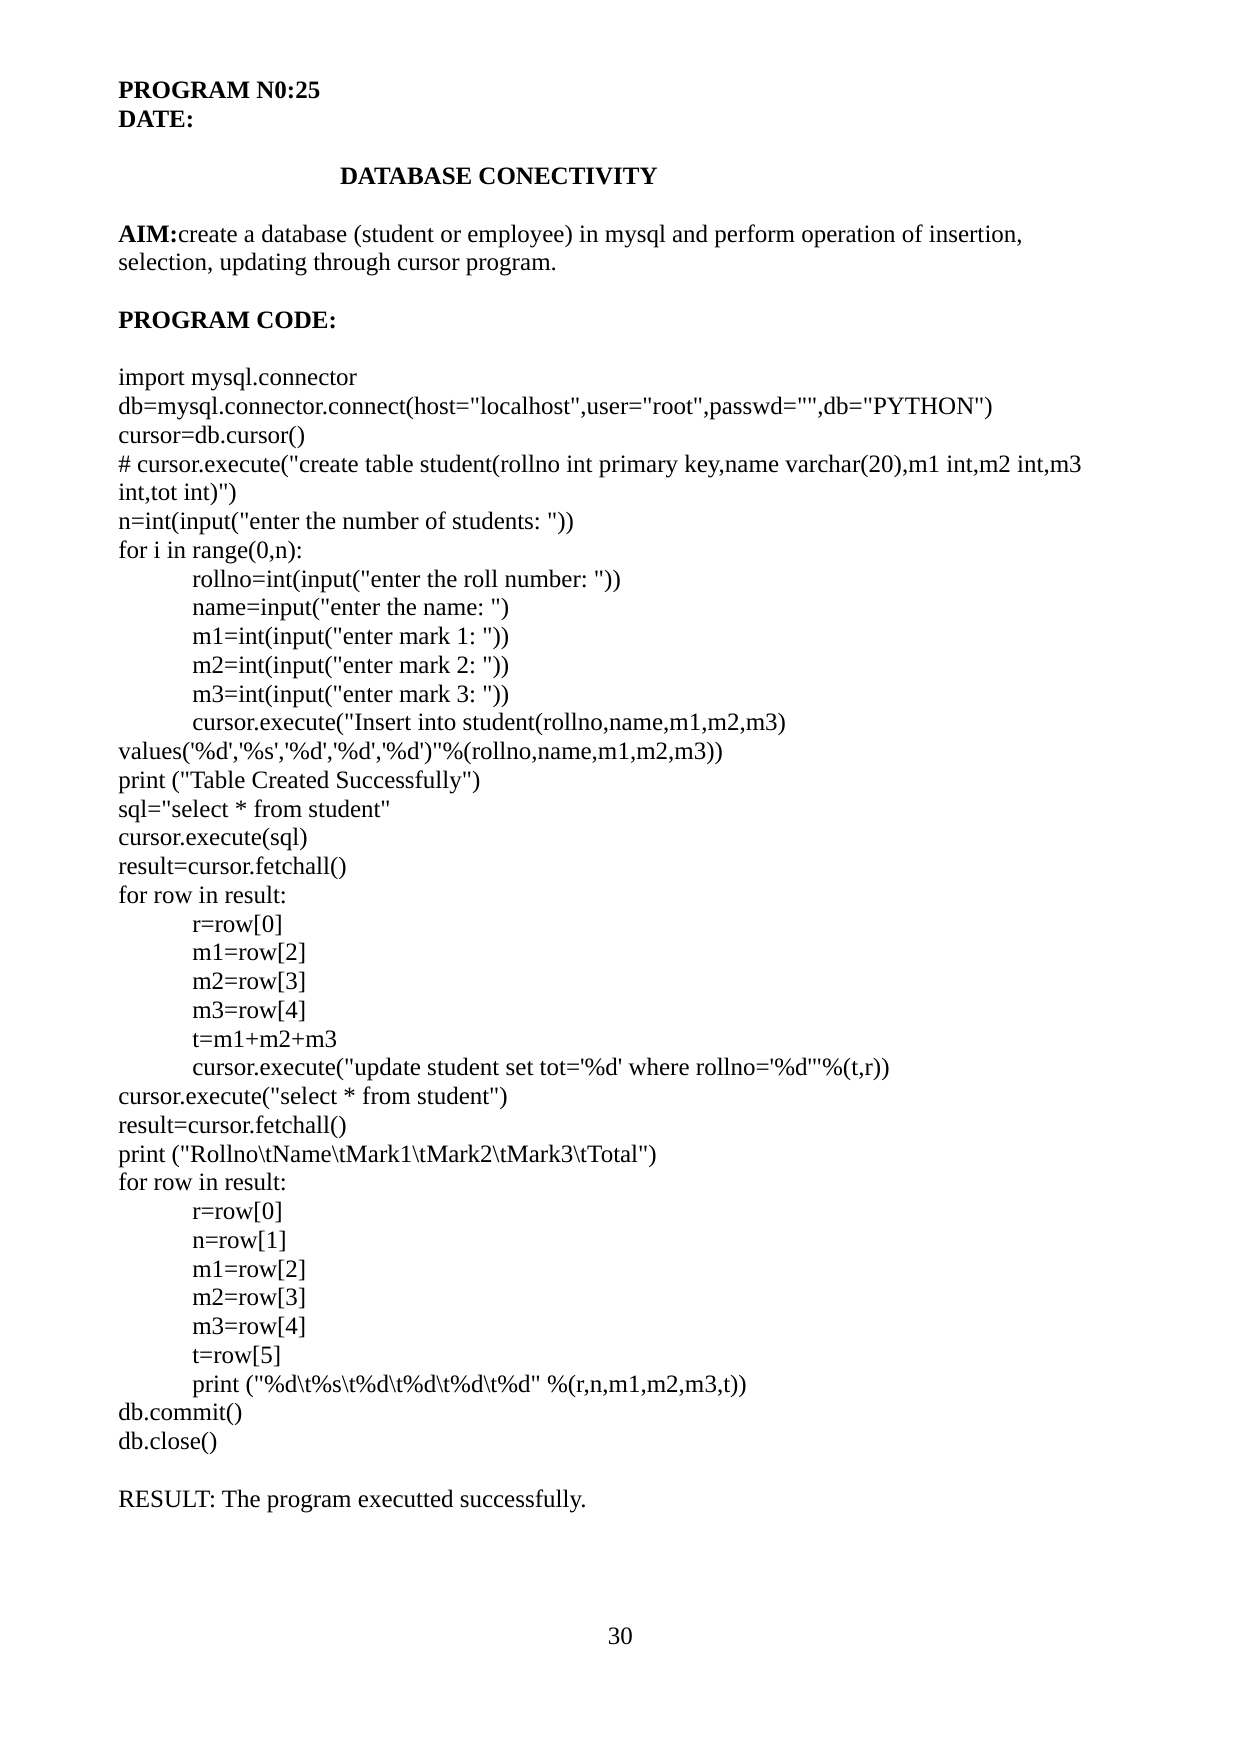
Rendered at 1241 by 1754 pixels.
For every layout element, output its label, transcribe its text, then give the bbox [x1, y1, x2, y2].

text DATE: [118, 104, 1122, 132]
text t=m1+m2+m3 [118, 1024, 1122, 1052]
text m3=int(input("enter mark 3: ")) [118, 679, 1122, 707]
text cursor.execute("select * from student") [118, 1081, 1122, 1110]
text PROGRAM CODE: [118, 305, 1122, 334]
text result=cursor.fetchall() [118, 1110, 1122, 1139]
text rollno=int(input("enter the roll number: ")) [118, 564, 1122, 592]
text name=input("enter the name: ") [118, 592, 1122, 621]
text DATABASE CONECTIVITY [118, 161, 1122, 190]
text print ("Table Created Successfully") [118, 765, 1122, 794]
text PROGRAM N0:25 [118, 75, 1122, 104]
text m3=row[4] [118, 1311, 1122, 1340]
text cursor.execute("update student set tot='%d' where rollno='%d'"%(t,r)) [118, 1052, 1122, 1081]
text # cursor.execute("create table student(rollno int primary key,name varchar(20),m1 int,m2 int,m3 int,tot int)") [118, 449, 1122, 506]
text db.commit() [118, 1397, 1122, 1426]
text m1=row[2] [118, 1254, 1122, 1282]
text n=int(input("enter the number of students: ")) [118, 506, 1122, 535]
text r=row[0] [118, 1196, 1122, 1225]
text m2=int(input("enter mark 2: ")) [118, 650, 1122, 679]
text cursor.execute(sql) [118, 822, 1122, 851]
text AIM:create a database (student or employee) in mysql and perform operation of insertion, [118, 219, 1122, 247]
text print ("Rollno\tName\tMark1\tMark2\tMark3\tTotal") [118, 1139, 1122, 1167]
text import mysql.connector [118, 362, 1122, 391]
text for row in result: [118, 1167, 1122, 1196]
text m3=row[4] [118, 995, 1122, 1024]
text result=cursor.fetchall() [118, 851, 1122, 880]
text m1=int(input("enter mark 1: ")) [118, 621, 1122, 650]
text t=row[5] [118, 1340, 1122, 1369]
text RESULT: The program executted successfully. [118, 1484, 1122, 1512]
text for row in result: [118, 880, 1122, 909]
text selection, updating through cursor program. [118, 247, 1122, 276]
text m1=row[2] [118, 937, 1122, 966]
text m2=row[3] [118, 1282, 1122, 1311]
text cursor.execute("Insert into student(rollno,name,m1,m2,m3) values('%d','%s','%d','%d','%d')"%(rollno,name,m1,m2,m3)) [118, 707, 1122, 765]
text m2=row[3] [118, 966, 1122, 995]
text db.close() [118, 1426, 1122, 1455]
text r=row[0] [118, 909, 1122, 937]
text cursor=db.cursor() [118, 420, 1122, 449]
text sql="select * from student" [118, 794, 1122, 822]
text for i in range(0,n): [118, 535, 1122, 564]
text db=mysql.connector.connect(host="localhost",user="root",passwd="",db="PYTHON") [118, 391, 1122, 420]
text print ("%d\t%s\t%d\t%d\t%d\t%d" %(r,n,m1,m2,m3,t)) [118, 1369, 1122, 1397]
text n=row[1] [118, 1225, 1122, 1254]
